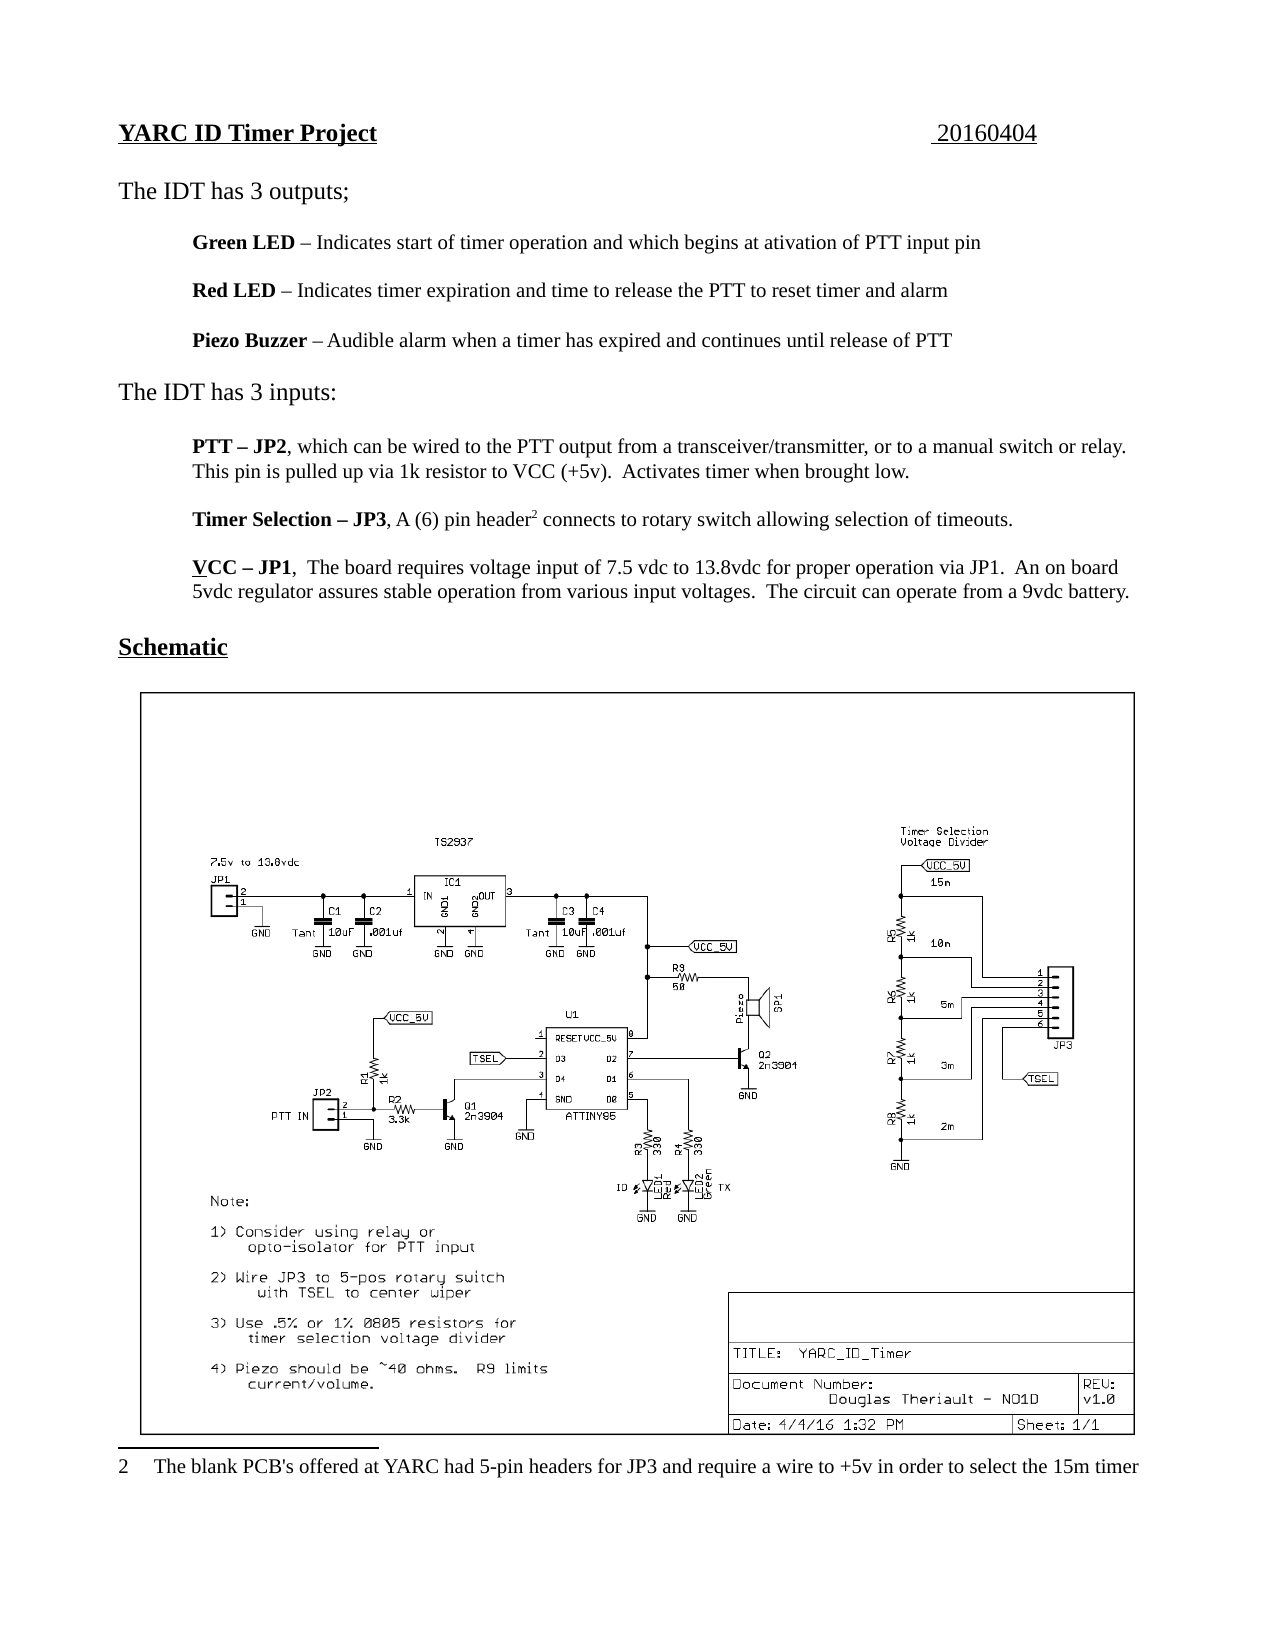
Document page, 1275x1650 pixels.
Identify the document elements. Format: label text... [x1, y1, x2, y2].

text The IDT has 3 inputs: [118, 377, 1157, 406]
text VCC – JP1, The board requires voltage input of 7.5 vdc to 13.8vdc for proper operation via JP1. An on board 5vdc regulator assures stable operation from various input voltages. The circuit can operate from a 9vdc battery. [192, 555, 1157, 603]
text Schematic [118, 632, 1157, 660]
text Red LED – Indicates timer expiration and time to release the PTT to reset timer and alarm [192, 278, 1157, 302]
text The IDT has 3 outputs; [118, 176, 1157, 205]
text Timer Selection – JP3, A (6) pin header connects to rotary switch allowing selection of timeouts. [192, 507, 1157, 531]
picture [137, 689, 1138, 1440]
text Piezo Buzzer – Audible alarm when a timer has expired and continues until release of PTT [192, 327, 1157, 352]
text The blank PCB's offered at YARC had 5-pin headers for JP3 and require a wire to +5v in order to select the 15m timer [118, 1454, 1157, 1478]
text PTT – JP2, which can be wired to the PTT output from a transceiver/transmitter, or to a manual switch or relay. This pin is pulled up via 1k resistor to VCC (+5v). Activates timer when brought low. [192, 434, 1157, 483]
text Green LED – Indicates start of timer operation and which begins at ativation of PTT input pin [192, 230, 1157, 254]
